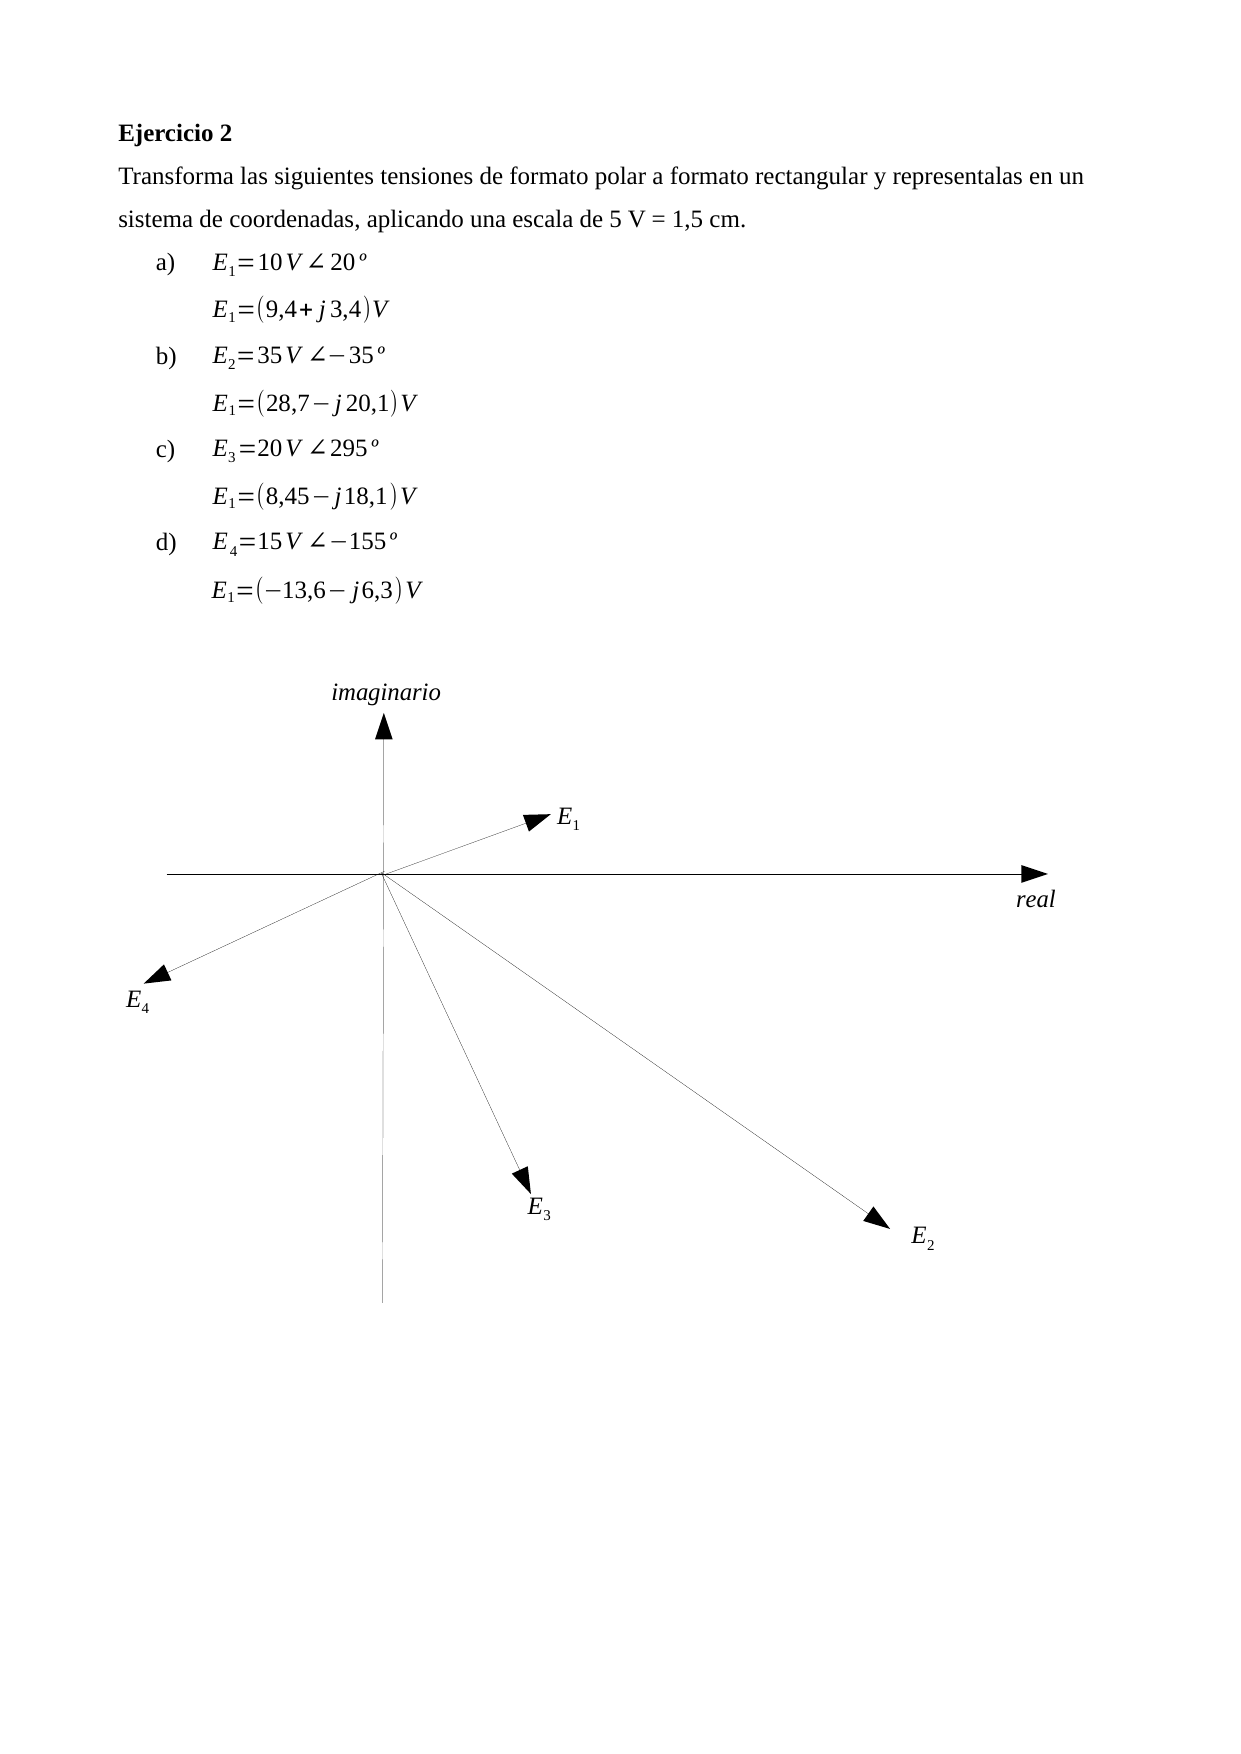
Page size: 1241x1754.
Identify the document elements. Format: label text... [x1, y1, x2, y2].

text Ejercicio 2 [118, 118, 1122, 147]
text Transforma las siguientes tensiones de formato polar a formato rectangular y representalas en un sistema de coordenadas, aplicando una escala de 5 V = 1,5 cm. [118, 161, 1122, 233]
